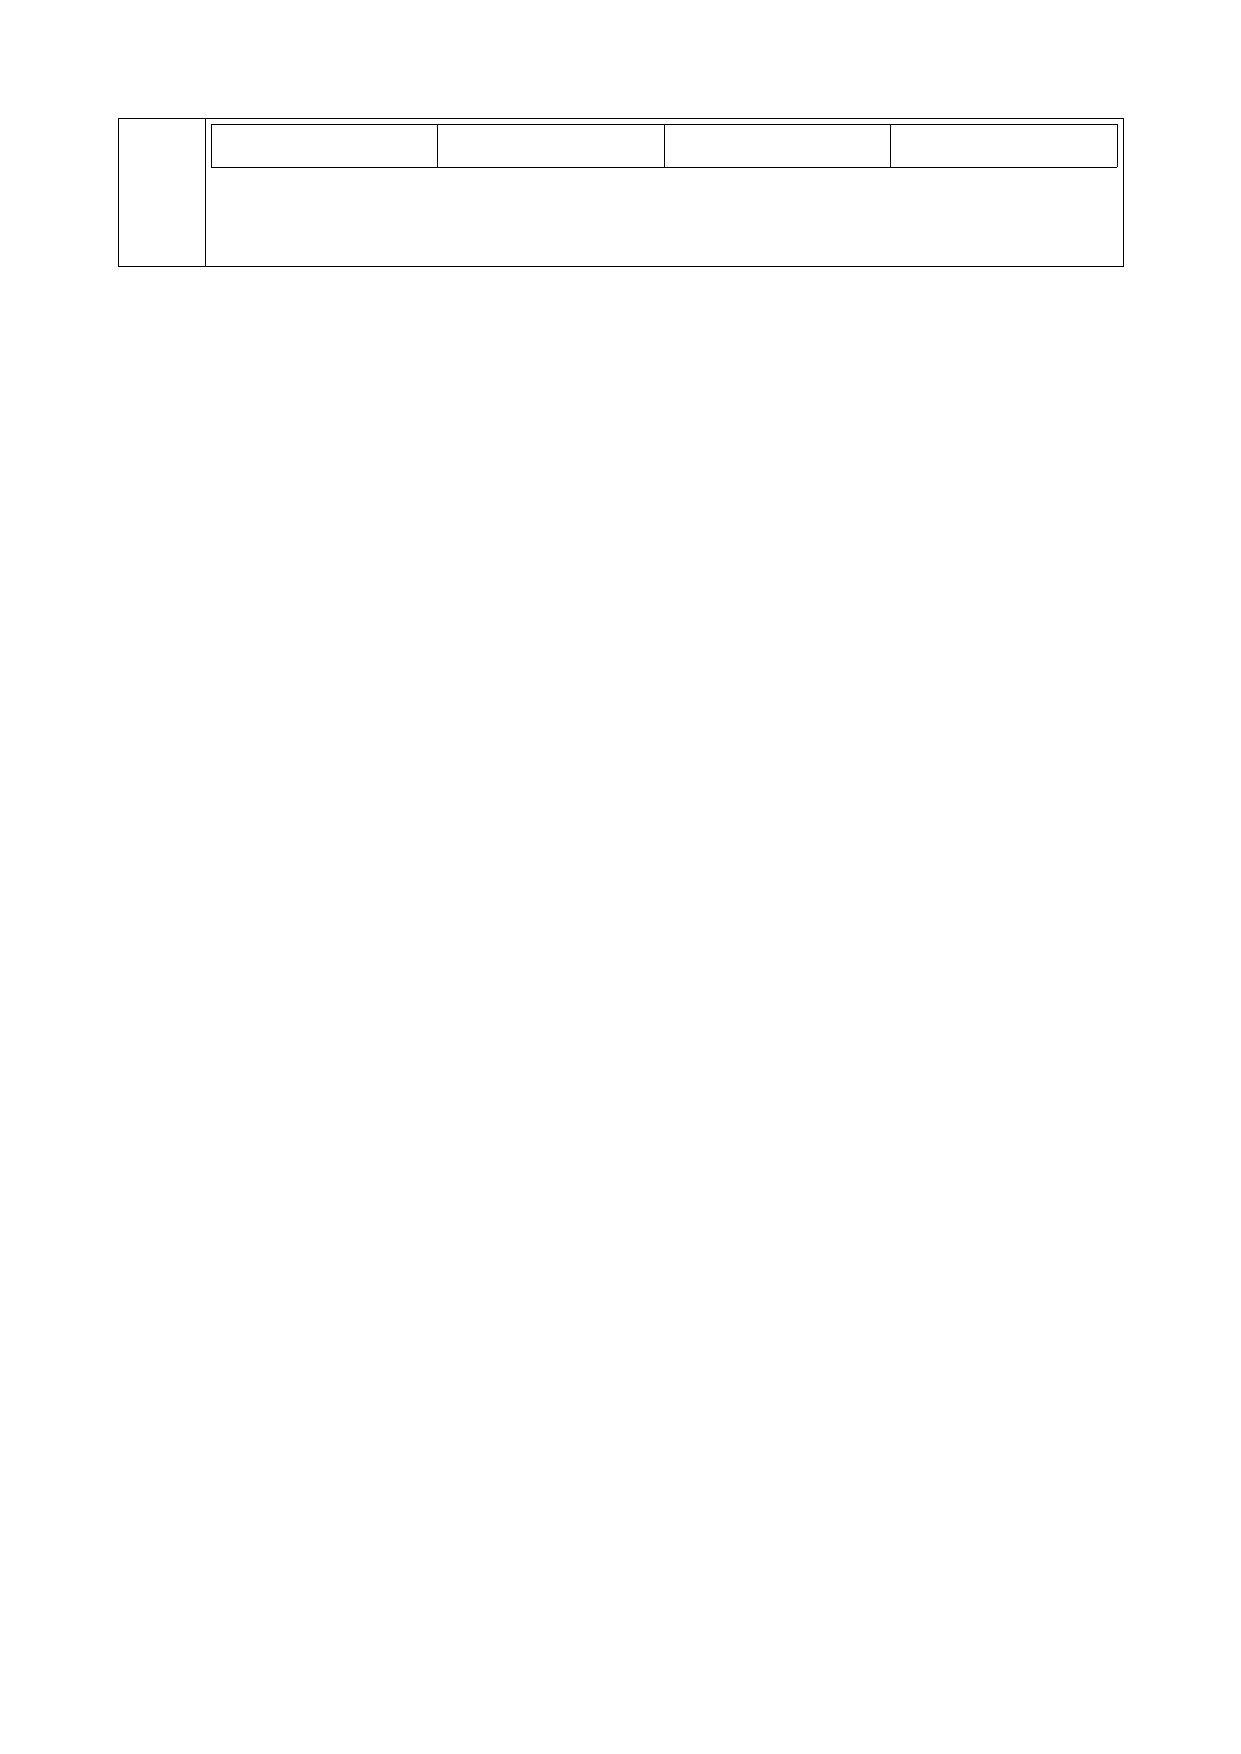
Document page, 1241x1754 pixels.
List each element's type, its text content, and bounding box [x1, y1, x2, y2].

table_header [665, 125, 890, 167]
table_header [212, 125, 437, 167]
table_header [891, 125, 1117, 167]
table_header [438, 125, 664, 167]
table_cell 16h00 [119, 119, 205, 266]
table_cell [206, 119, 1123, 266]
